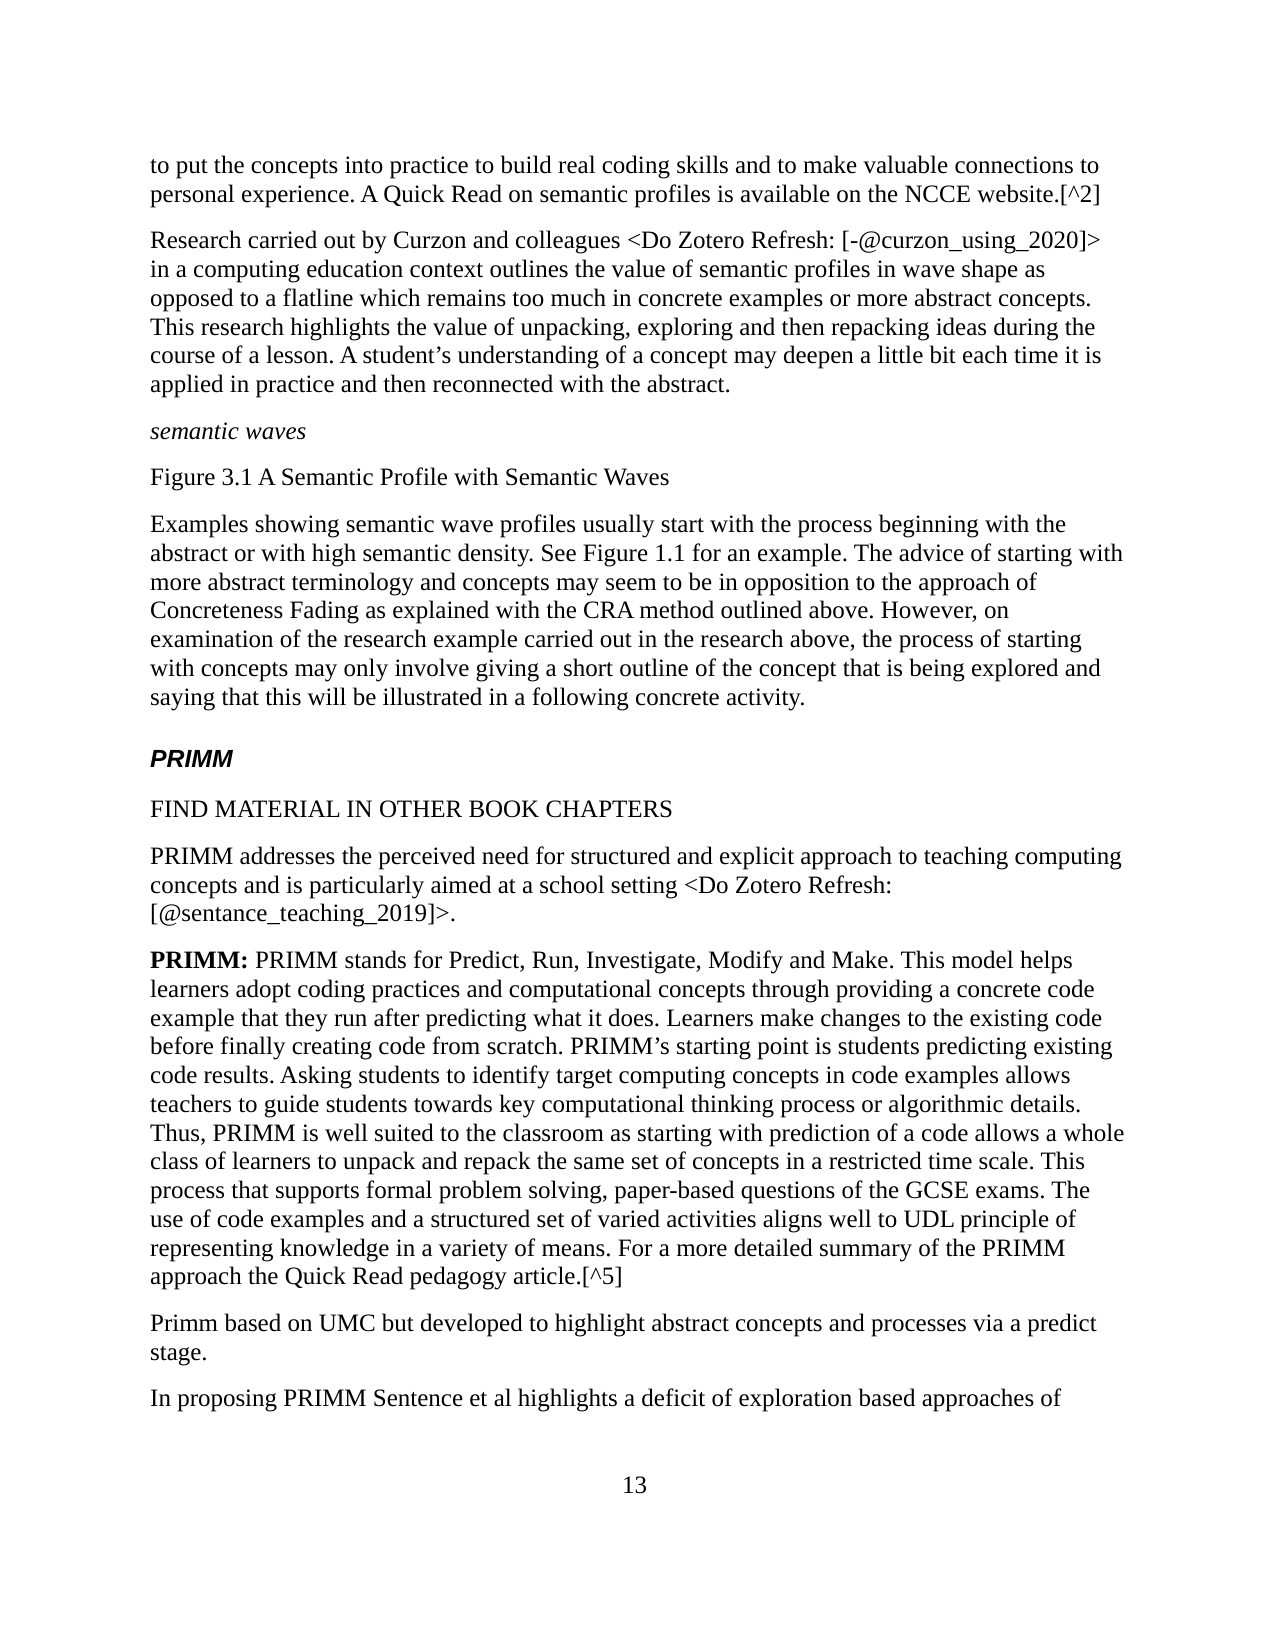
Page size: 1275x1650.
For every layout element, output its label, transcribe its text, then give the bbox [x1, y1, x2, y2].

text In proposing PRIMM Sentence et al highlights a deficit of exploration based approaches of [150, 1383, 1125, 1412]
subtitle PRIMM [150, 744, 1125, 773]
text semantic waves [150, 416, 1125, 444]
text PRIMM addresses the perceived need for structured and explicit approach to teaching computing concepts and is particularly aimed at a school setting <Do Zotero Refresh: [@sentance_teaching_2019]>. [150, 841, 1125, 927]
text FIND MATERIAL IN OTHER BOOK CHAPTERS [150, 794, 1125, 823]
text Figure 3.1 A Semantic Profile with Semantic Waves [150, 462, 1125, 491]
text Primm based on UMC but developed to highlight abstract concepts and processes via a predict stage. [150, 1308, 1125, 1366]
text Examples showing semantic wave profiles usually start with the process beginning with the abstract or with high semantic density. See Figure 1.1 for an example. The advice of starting with more abstract terminology and concepts may seem to be in opposition to the approach of Concreteness Fading as explained with the CRA method outlined above. However, on examination of the research example carried out in the research above, the process of starting with concepts may only involve giving a short outline of the concept that is being explored and saying that this will be illustrated in a following concrete activity. [150, 509, 1125, 710]
text to put the concepts into practice to build real coding skills and to make valuable connections to personal experience. A Quick Read on semantic profiles is available on the NCCE website.[^2] [150, 150, 1125, 207]
text PRIMM: PRIMM stands for Predict, Run, Investigate, Modify and Make. This model helps learners adopt coding practices and computational concepts through providing a concrete code example that they run after predicting what it does. Learners make changes to the existing code before finally creating code from scratch. PRIMM’s starting point is students predicting existing code results. Asking students to identify target computing concepts in code examples allows teachers to guide students towards key computational thinking process or algorithmic details. Thus, PRIMM is well suited to the classroom as starting with prediction of a code allows a whole class of learners to unpack and repack the same set of concepts in a restricted time scale. This process that supports formal problem solving, paper-based questions of the GCSE exams. The use of code examples and a structured set of varied activities aligns well to UDL principle of representing knowledge in a variety of means. For a more detailed summary of the PRIMM approach the Quick Read pedagogy article.[^5] [150, 945, 1125, 1290]
text Research carried out by Curzon and colleagues <Do Zotero Refresh: [-@curzon_using_2020]> in a computing education context outlines the value of semantic profiles in wave shape as opposed to a flatline which remains too much in concrete examples or more abstract concepts. This research highlights the value of unpacking, exploring and then repacking ideas during the course of a lesson. A student’s understanding of a concept may deepen a little bit each time it is applied in practice and then reconnected with the abstract. [150, 225, 1125, 398]
